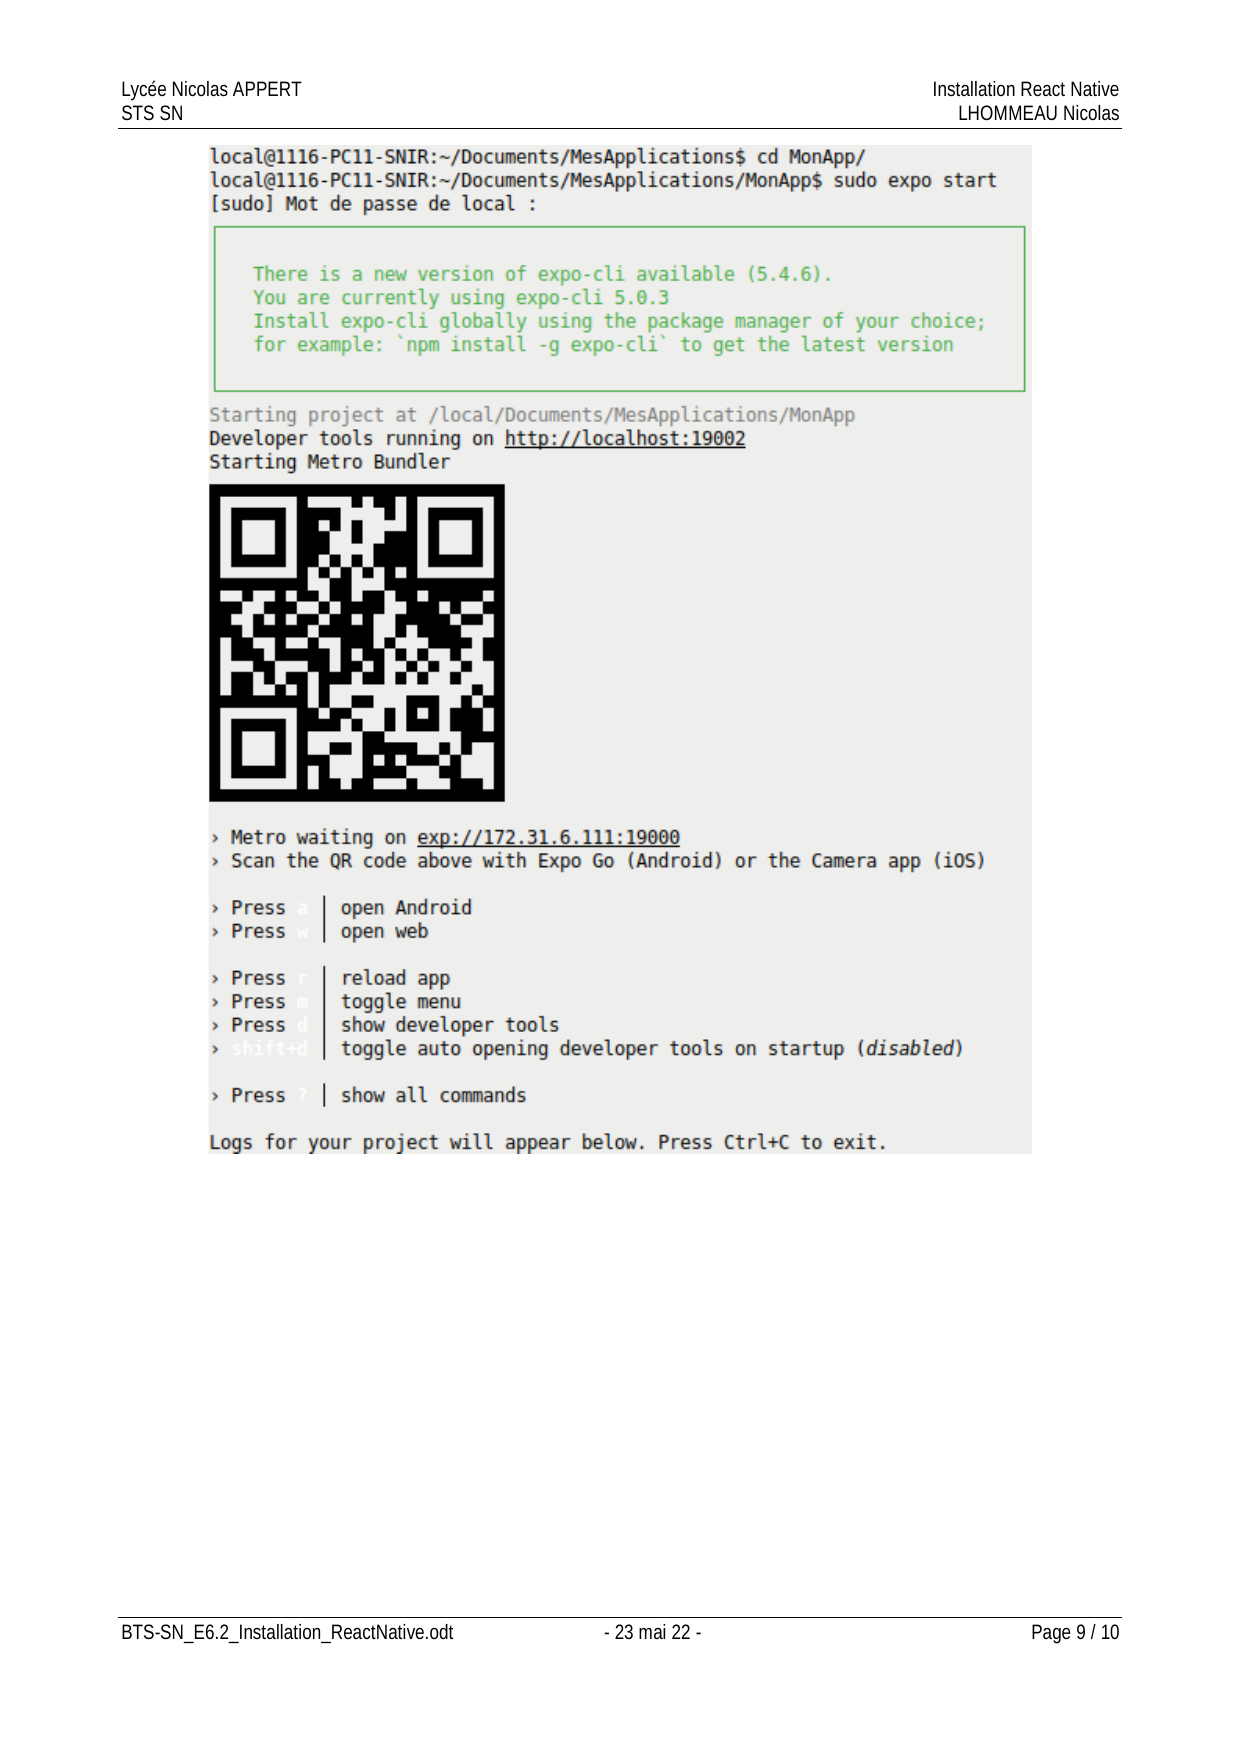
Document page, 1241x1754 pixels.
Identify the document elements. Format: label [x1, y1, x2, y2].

picture [208, 145, 1032, 1154]
